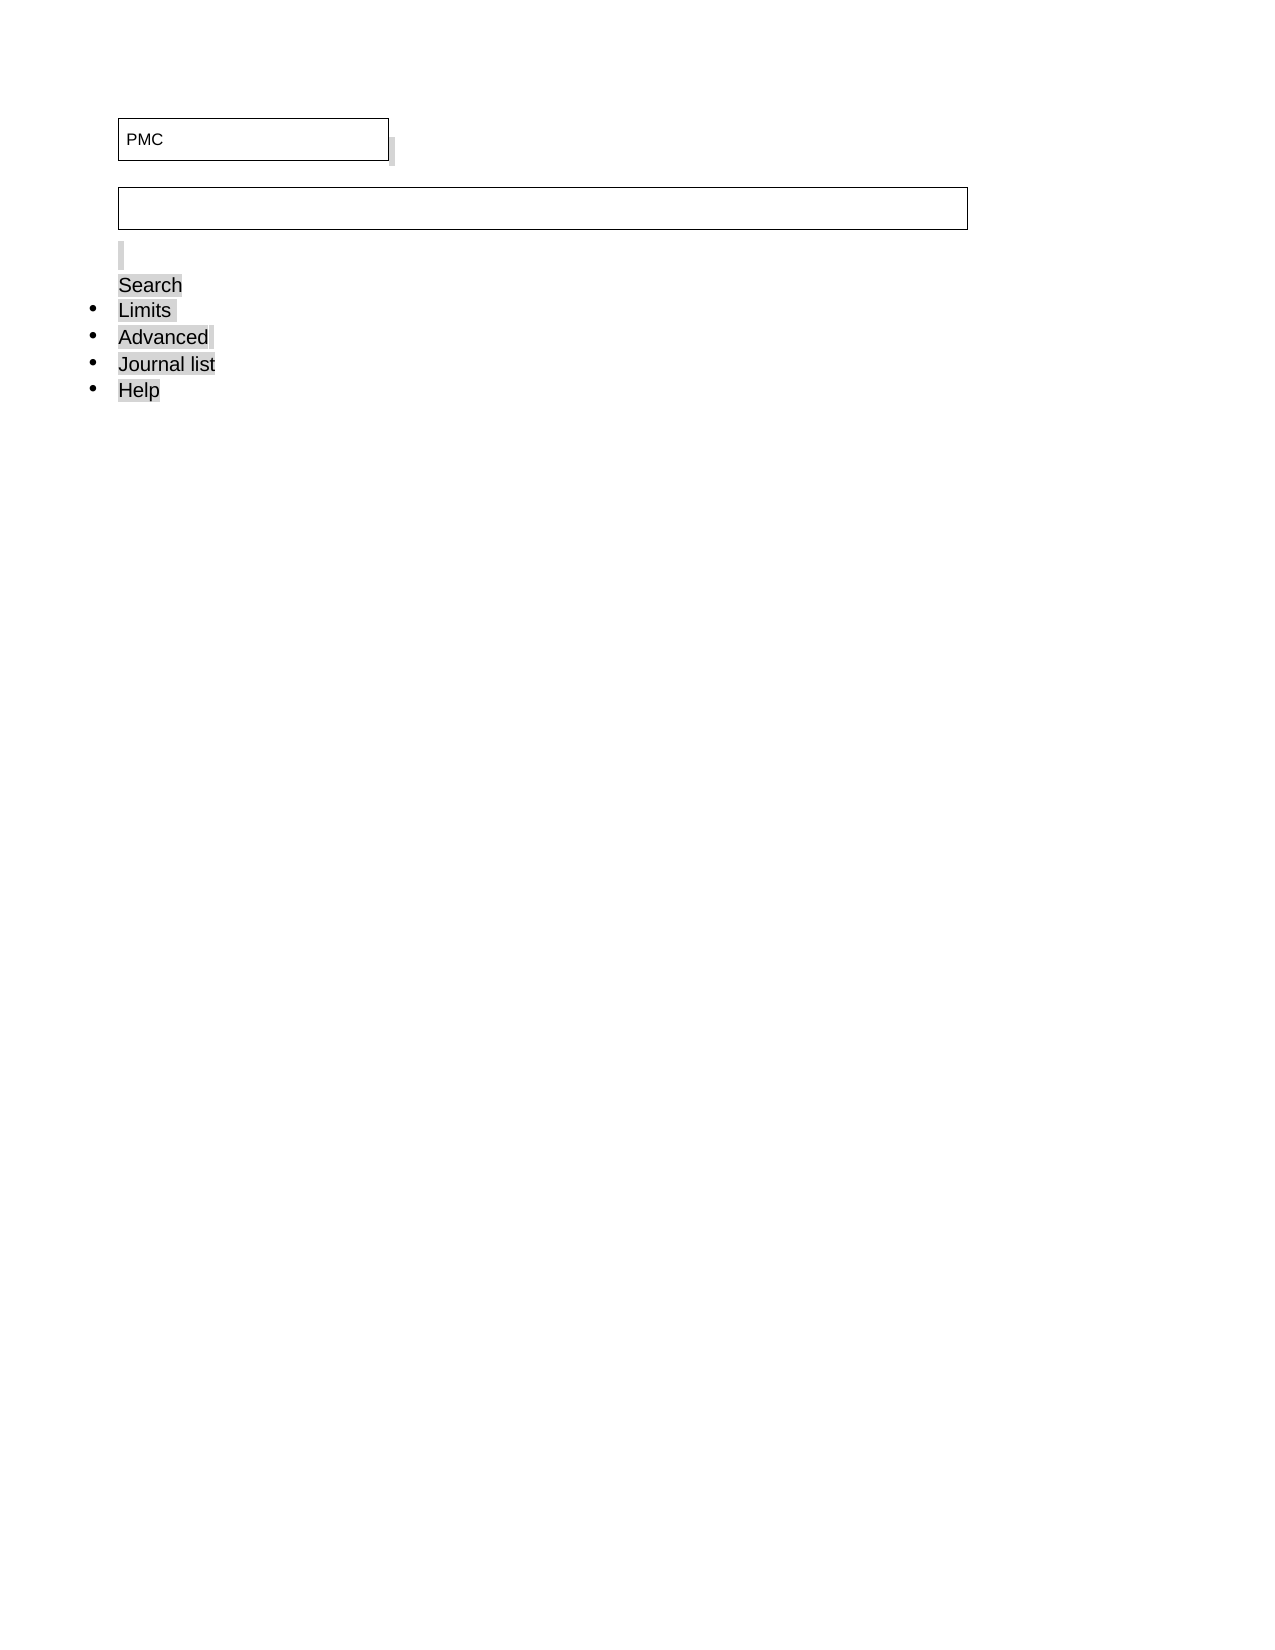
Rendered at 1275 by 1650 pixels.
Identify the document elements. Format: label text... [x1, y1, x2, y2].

list Help [118, 376, 1157, 403]
list Journal list [118, 350, 1157, 376]
text Search [118, 270, 1157, 297]
list Advanced [118, 323, 1157, 350]
list Limits [118, 297, 1157, 323]
